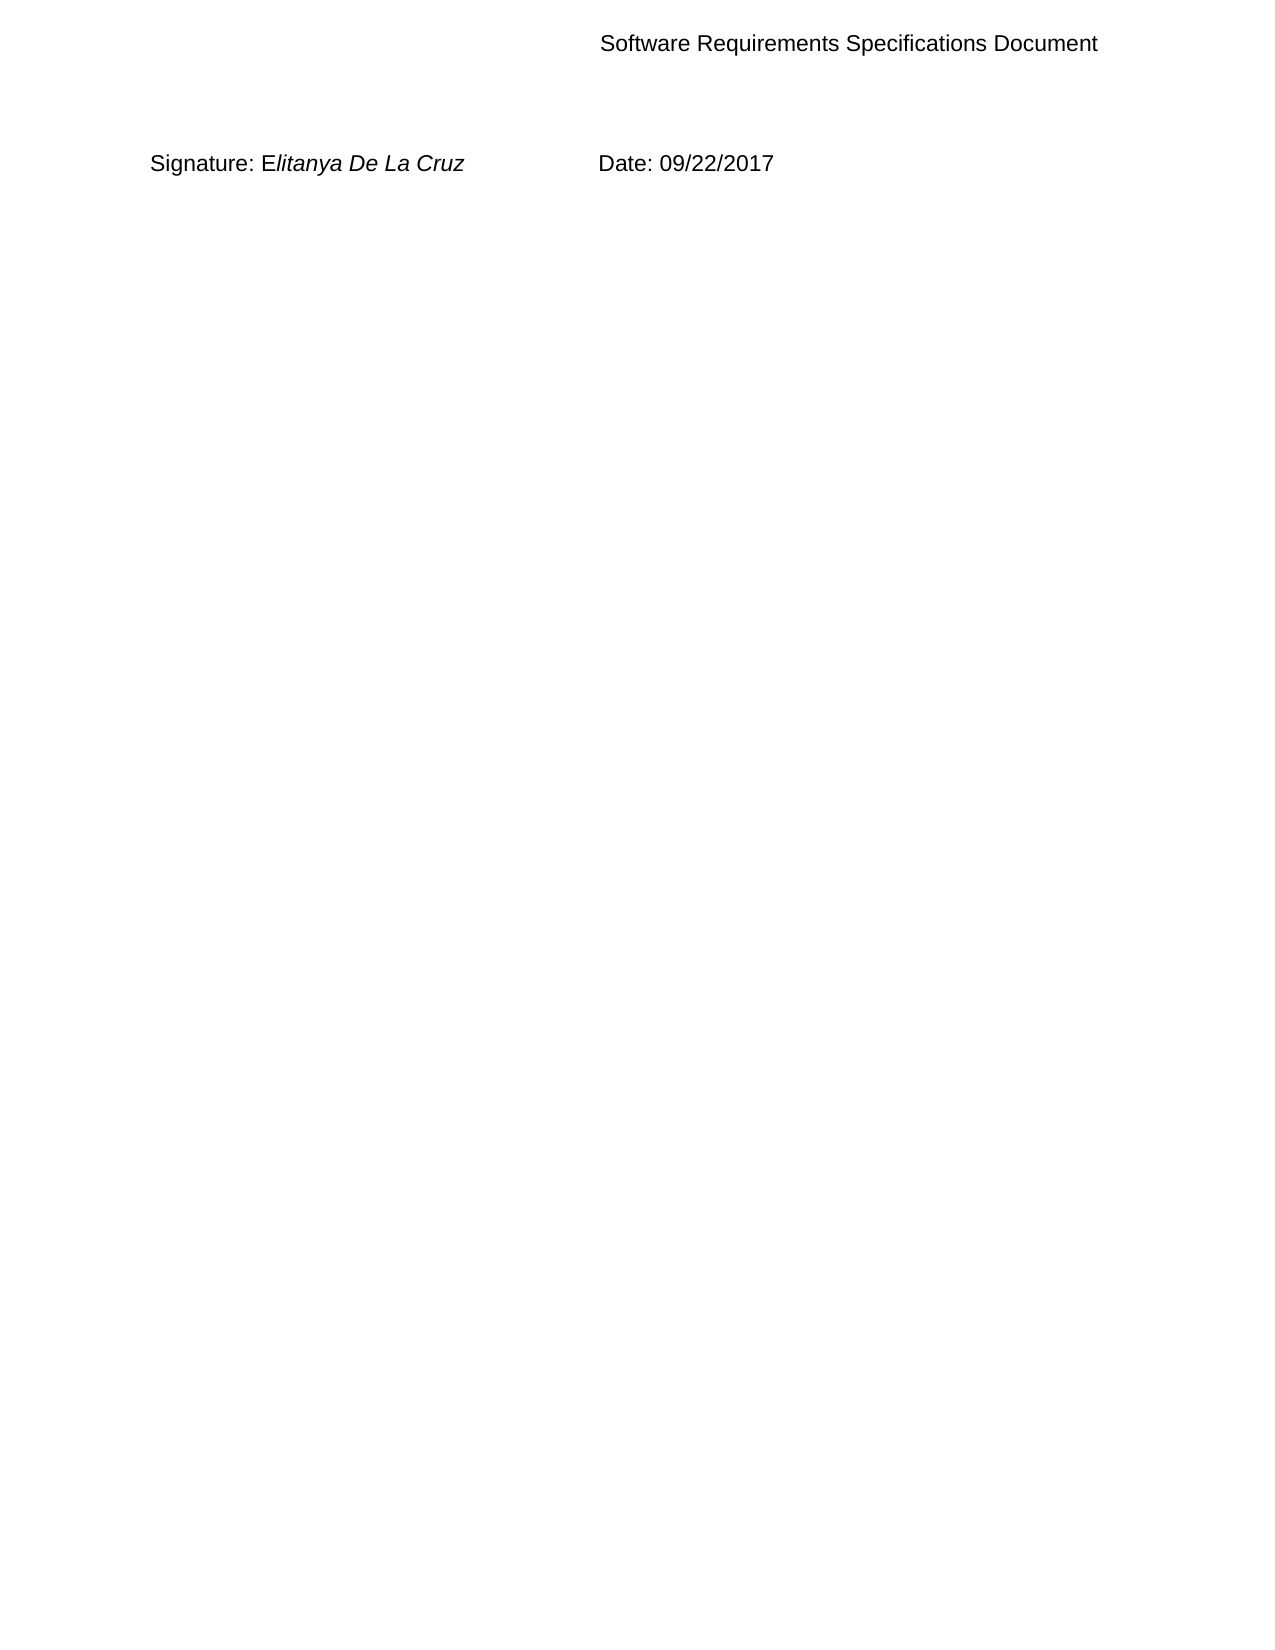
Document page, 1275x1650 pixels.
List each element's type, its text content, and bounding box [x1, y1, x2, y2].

text Signature: Elitanya De La Cruz Date: 09/22/2017 [150, 150, 1125, 176]
